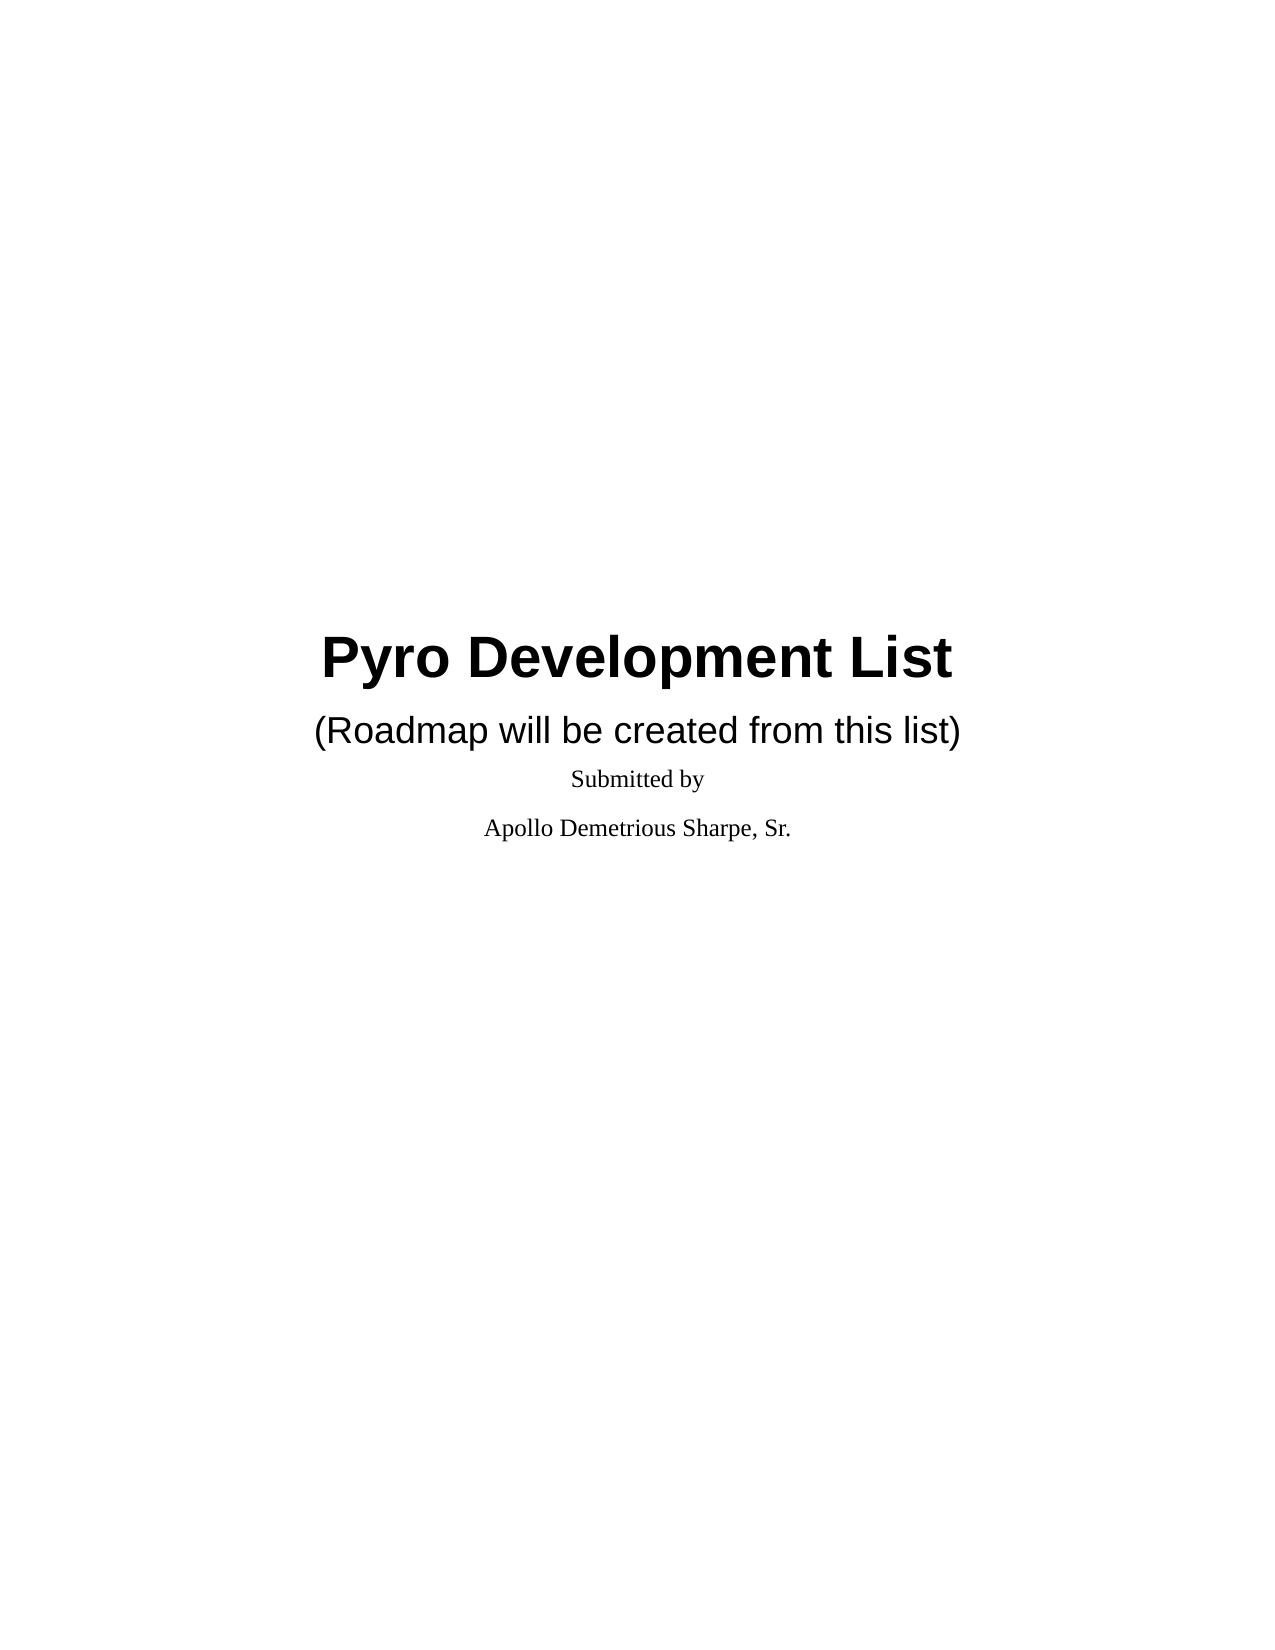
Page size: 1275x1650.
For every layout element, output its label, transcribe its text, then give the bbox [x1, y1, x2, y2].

text Submitted by [118, 764, 1157, 792]
title Pyro Development List [118, 622, 1157, 689]
text Apollo Demetrious Sharpe, Sr. [118, 813, 1157, 842]
subtitle (Roadmap will be created from this list) [118, 708, 1157, 751]
